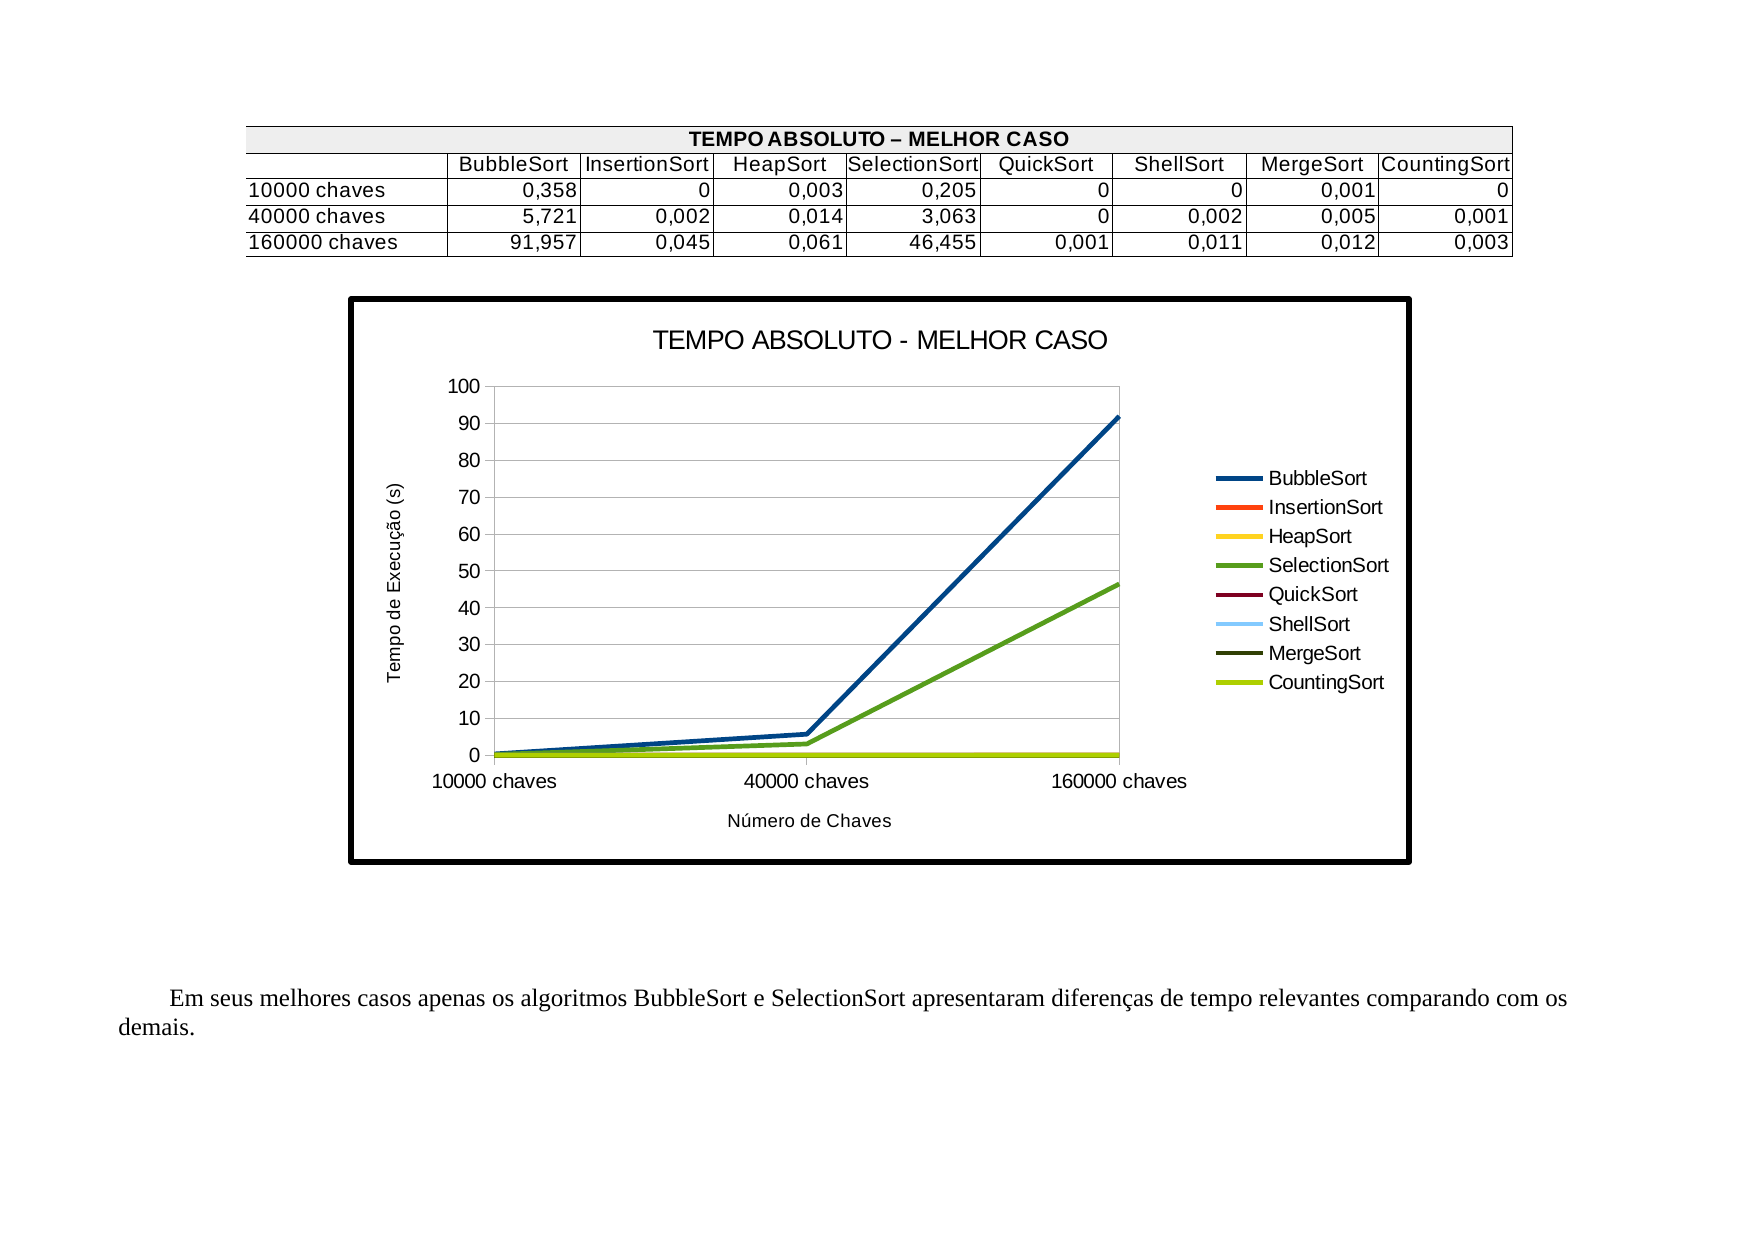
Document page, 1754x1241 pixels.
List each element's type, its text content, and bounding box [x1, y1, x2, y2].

text Em seus melhores casos apenas os algoritmos BubbleSort e SelectionSort apresentaram diferenças de tempo relevantes comparando com os demais. [118, 983, 1636, 1041]
